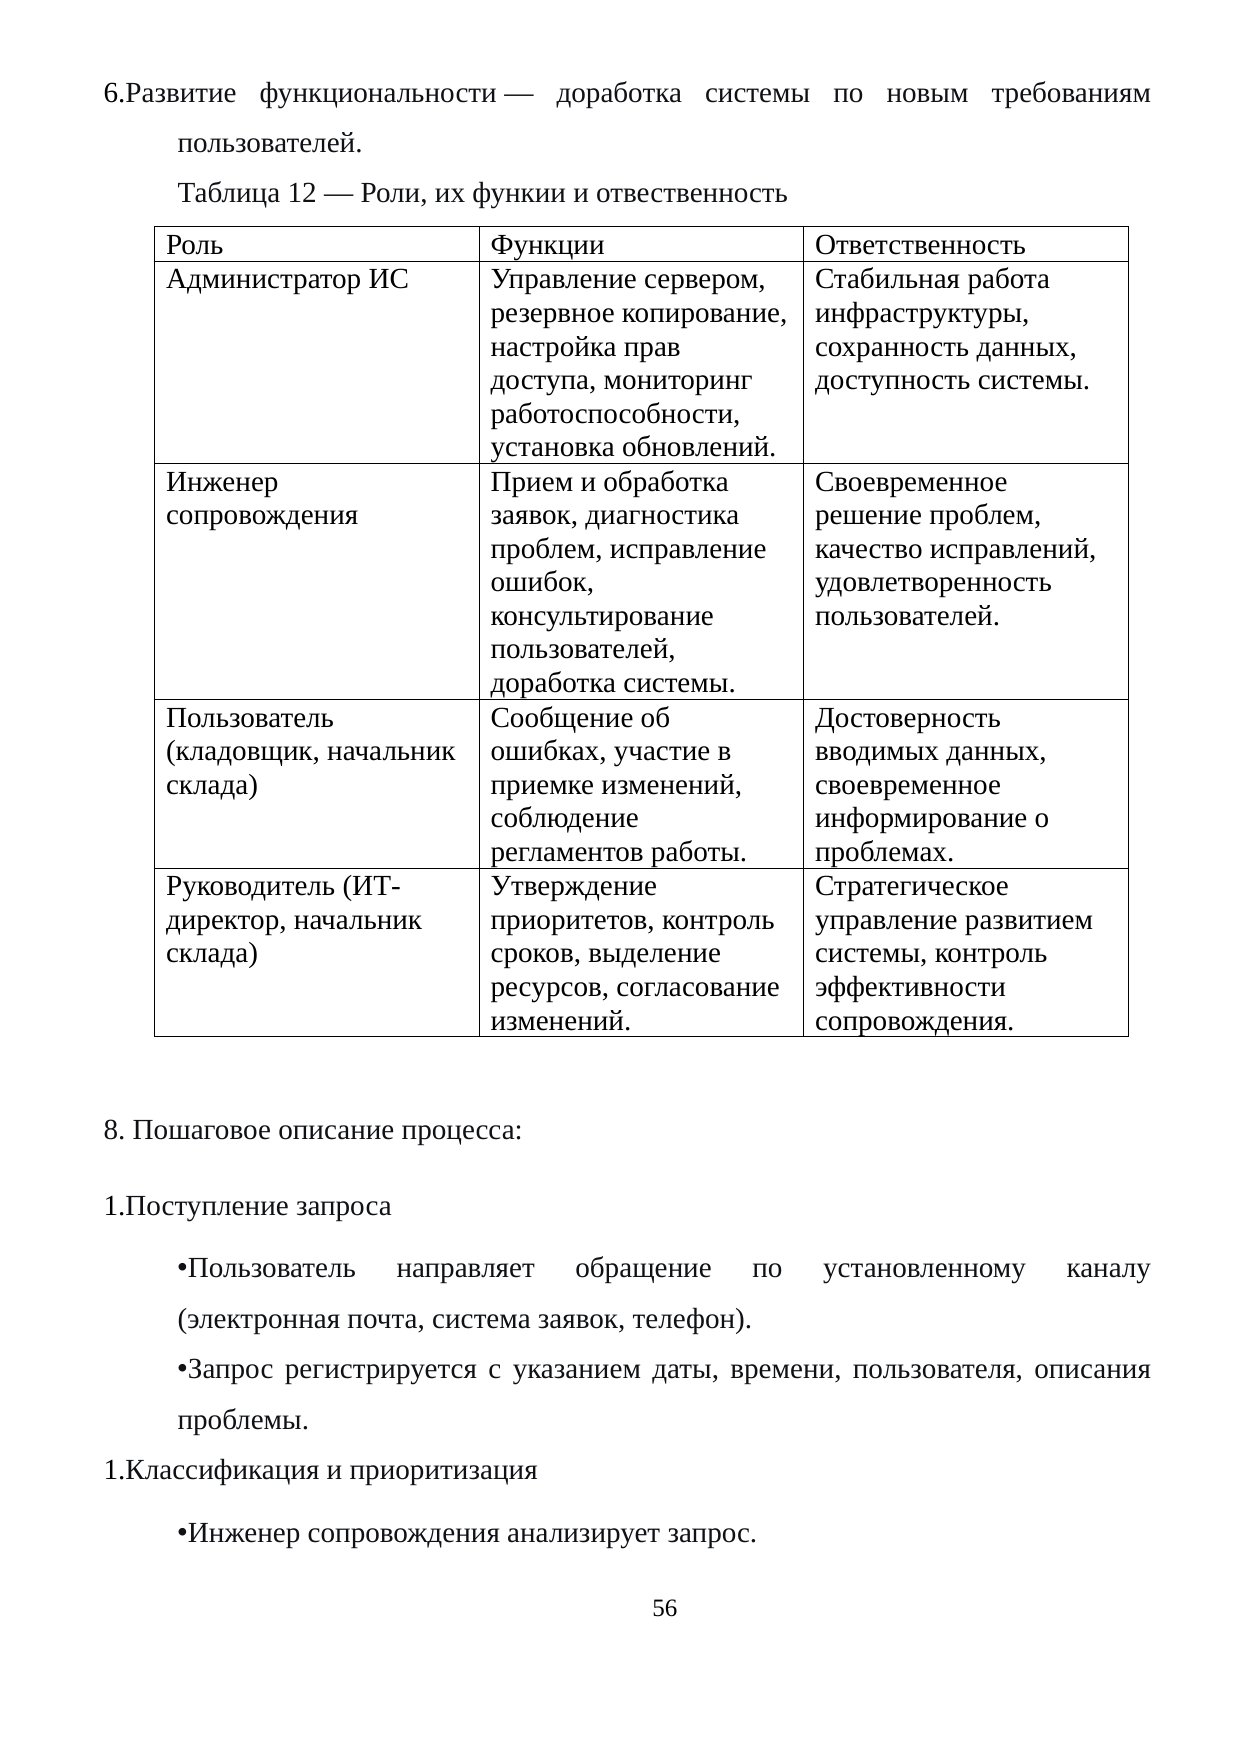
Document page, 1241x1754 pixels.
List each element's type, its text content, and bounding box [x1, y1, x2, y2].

table_header Функции [480, 227, 803, 261]
table_cell Достоверность вводимых данных, своевременное информирование о проблемах. [804, 700, 1128, 867]
table_header Роль [155, 227, 479, 261]
list Пользователь направляет обращение по установленному каналу (электронная почта, система заявок, телефон). [177, 1251, 1152, 1334]
table_cell Стратегическое управление развитием системы, контроль эффективности сопровождения. [804, 869, 1128, 1036]
table_header Ответственность [804, 227, 1128, 261]
list Классификация и приоритизация [103, 1452, 1152, 1486]
text 8. Пошаговое описание процесса: [103, 1112, 1152, 1146]
table_cell Администратор ИС [155, 262, 479, 463]
table_cell Сообщение об ошибках, участие в приемке изменений, соблюдение регламентов работы. [480, 700, 803, 867]
table_cell Утверждение приоритетов, контроль сроков, выделение ресурсов, согласование изменений. [480, 869, 803, 1036]
text Таблица 12 — Роли, их функии и отвественность [177, 176, 1152, 209]
table_cell Руководитель (ИТ-директор, начальник склада) [155, 869, 479, 1036]
table_cell Управление сервером, резервное копирование, настройка прав доступа, мониторинг работоспособности, установка обновлений. [480, 262, 803, 463]
list Инженер сопровождения анализирует запрос. [177, 1515, 1152, 1548]
table_cell Своевременное решение проблем, качество исправлений, удовлетворенность пользователей. [804, 464, 1128, 699]
list Развитие функциональности — доработка системы по новым требованиям пользователей. [103, 75, 1152, 159]
table_cell Пользователь (кладовщик, начальник склада) [155, 700, 479, 867]
table_cell Инженер сопровождения [155, 464, 479, 699]
list Поступление запроса [103, 1188, 1152, 1221]
list Запрос регистрируется с указанием даты, времени, пользователя, описания проблемы. [177, 1351, 1152, 1435]
table_cell Прием и обработка заявок, диагностика проблем, исправление ошибок, консультирование пользователей, доработка системы. [480, 464, 803, 699]
table_cell Стабильная работа инфраструктуры, сохранность данных, доступность системы. [804, 262, 1128, 463]
